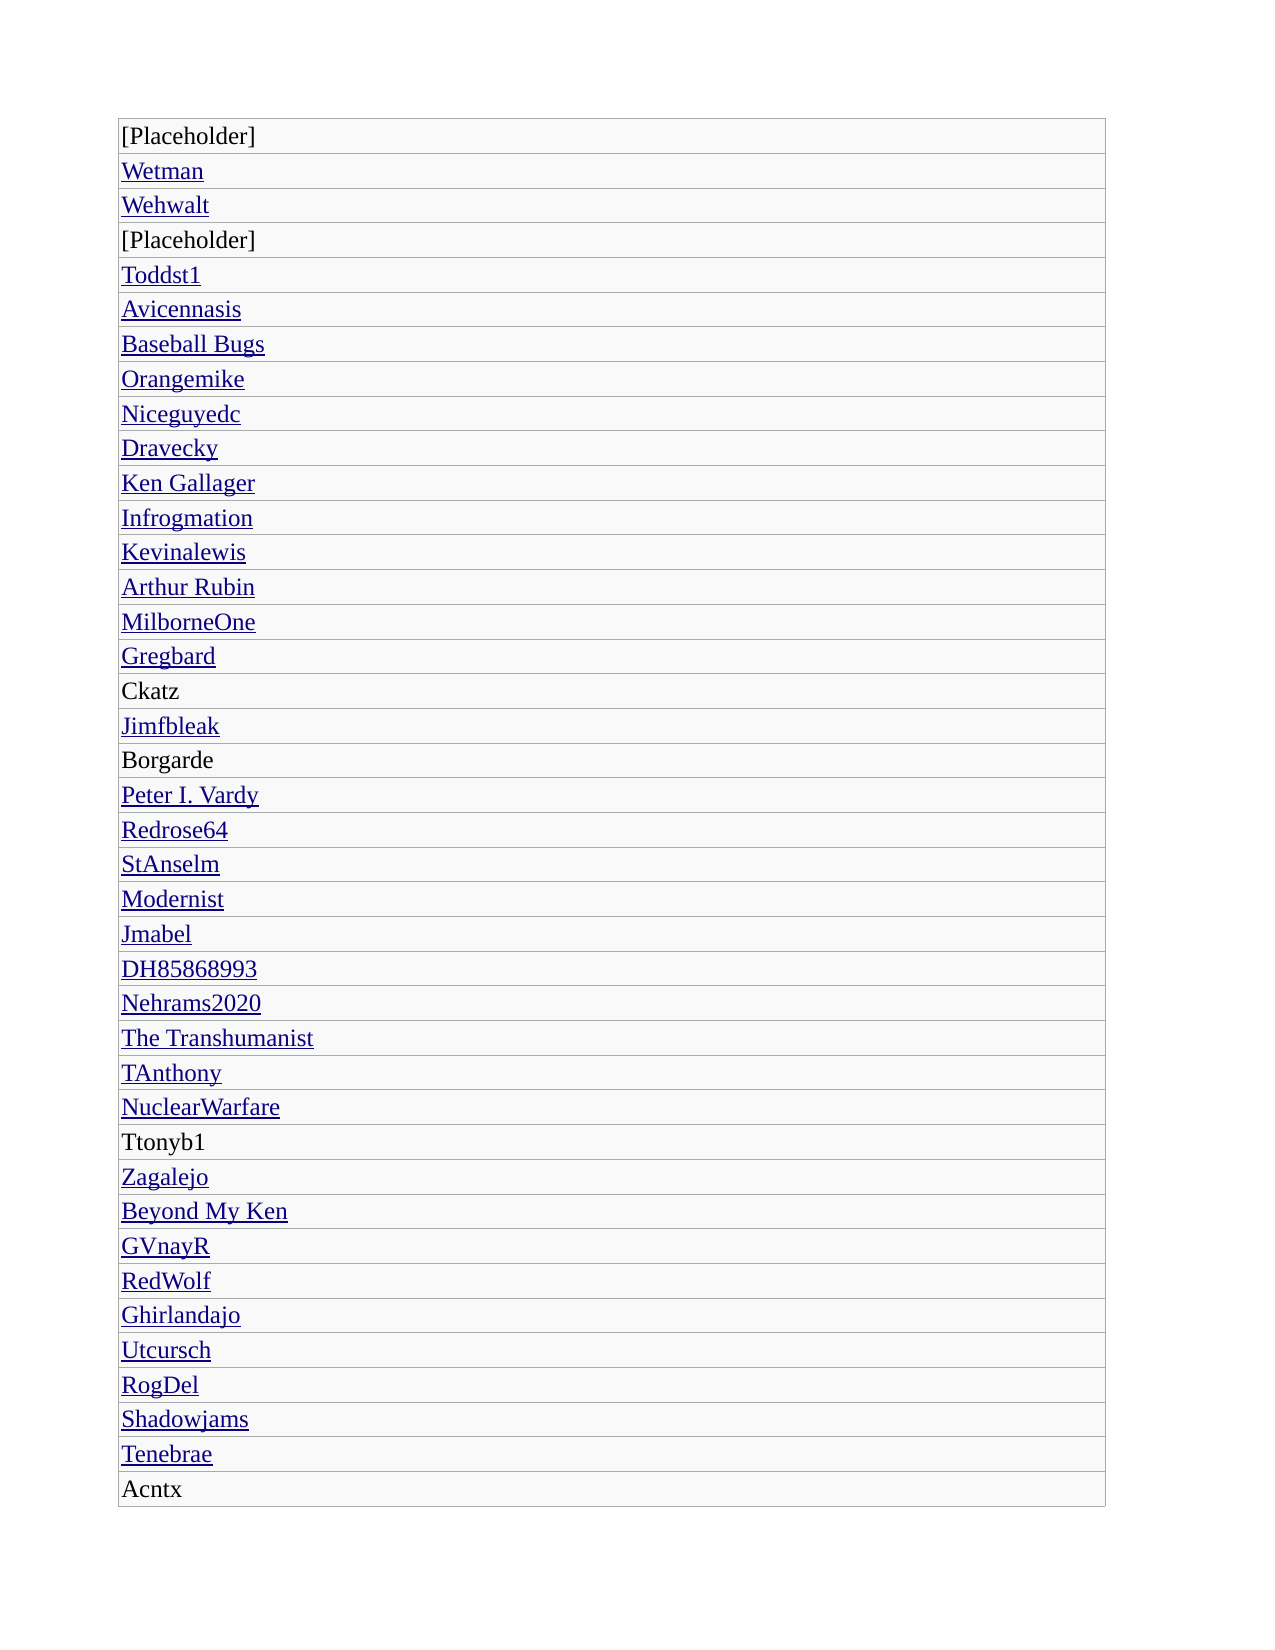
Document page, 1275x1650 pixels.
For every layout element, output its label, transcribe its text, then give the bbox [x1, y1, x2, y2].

table_cell Redrose64 [119, 813, 1105, 847]
table_cell MilborneOne [119, 605, 1105, 638]
table_cell Jmabel [119, 917, 1105, 951]
table_cell Borgarde [119, 744, 1105, 777]
table_cell Avicennasis [119, 293, 1105, 326]
table_cell Utcursch [119, 1333, 1105, 1367]
table_cell Tenebrae [119, 1437, 1105, 1471]
table_cell Orangemike [119, 362, 1105, 396]
table_cell Ckatz [119, 674, 1105, 708]
table_cell Arthur Rubin [119, 570, 1105, 604]
table_cell Shadowjams [119, 1403, 1105, 1436]
table_cell Wetman [119, 154, 1105, 187]
table_cell Jimfbleak [119, 709, 1105, 742]
table_cell TAnthony [119, 1056, 1105, 1089]
table_cell RogDel [119, 1368, 1105, 1402]
table_cell Peter I. Vardy [119, 778, 1105, 812]
table_cell Infrogmation [119, 501, 1105, 534]
table_cell Ttonyb1 [119, 1125, 1105, 1159]
table_cell Niceguyedc [119, 397, 1105, 430]
table_cell Zagalejo [119, 1160, 1105, 1193]
table_cell The Transhumanist [119, 1021, 1105, 1055]
table_cell Toddst1 [119, 258, 1105, 292]
table_cell Modernist [119, 882, 1105, 916]
table_cell DH85868993 [119, 952, 1105, 985]
table_cell [Placeholder] [119, 223, 1105, 257]
table_cell GVnayR [119, 1229, 1105, 1263]
table_cell [Placeholder] [119, 119, 1105, 153]
table_cell Ghirlandajo [119, 1299, 1105, 1332]
table_cell Beyond My Ken [119, 1195, 1105, 1228]
table_cell Kevinalewis [119, 535, 1105, 569]
table_cell NuclearWarfare [119, 1090, 1105, 1124]
table_cell Nehrams2020 [119, 986, 1105, 1020]
table_cell Gregbard [119, 640, 1105, 673]
table_cell StAnselm [119, 848, 1105, 881]
table_cell Wehwalt [119, 189, 1105, 222]
table_cell RedWolf [119, 1264, 1105, 1297]
table_cell Acntx [119, 1472, 1105, 1506]
table_cell Dravecky [119, 431, 1105, 465]
table_cell Ken Gallager [119, 466, 1105, 500]
table_cell Baseball Bugs [119, 327, 1105, 361]
